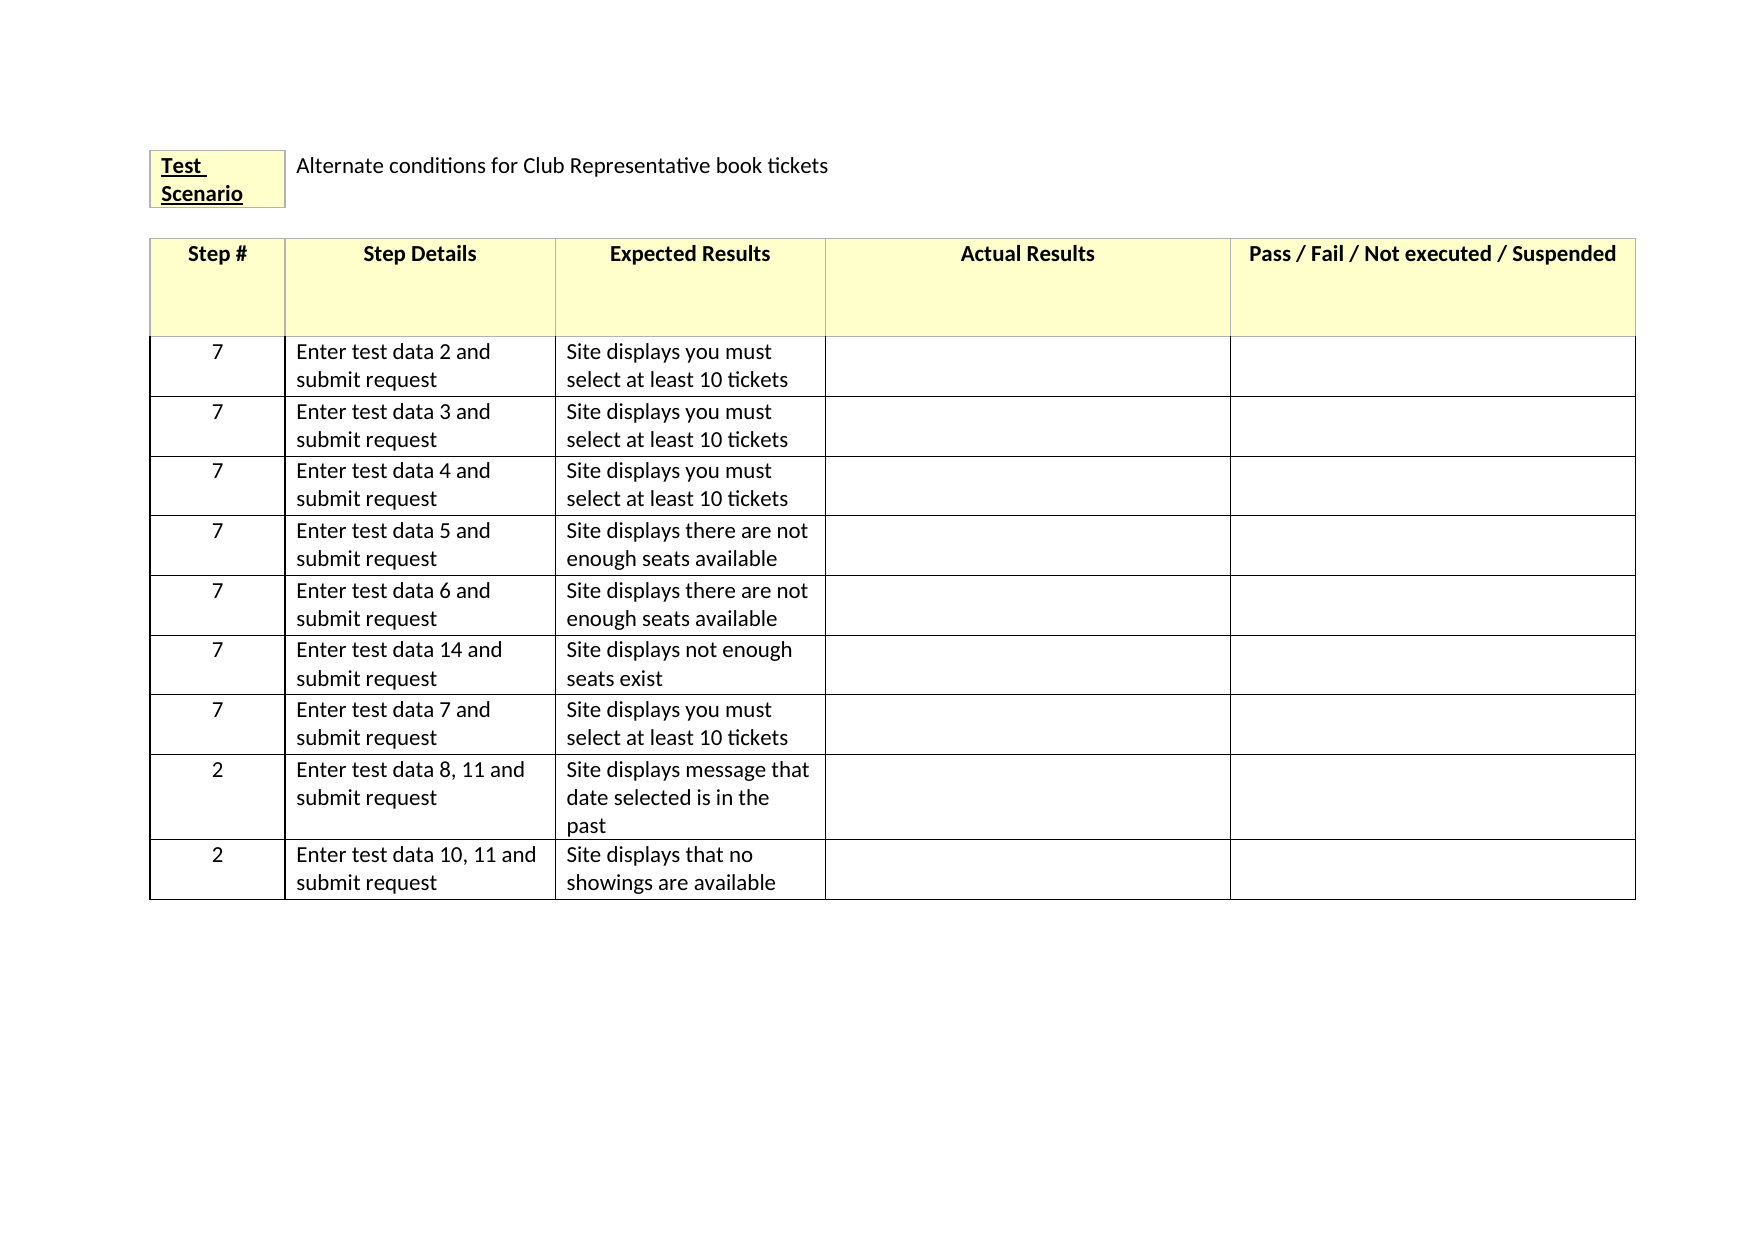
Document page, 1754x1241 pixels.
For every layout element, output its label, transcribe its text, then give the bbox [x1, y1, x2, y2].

table_cell Enter test data 14 and submit request [286, 636, 555, 694]
table_cell Enter test data 7 and submit request [286, 695, 555, 754]
table_cell [825, 207, 960, 238]
table_cell Site displays you must select at least 10 tickets [556, 695, 825, 754]
table_cell 7 [151, 576, 284, 634]
table_cell Pass / Fail / Not executed / Suspended [1231, 239, 1635, 336]
table_cell [960, 207, 1095, 238]
table_cell Site displays there are not enough seats available [556, 516, 825, 575]
table_cell Expected Results [556, 239, 825, 336]
table_cell 7 [151, 636, 284, 694]
table_cell Enter test data 4 and submit request [286, 457, 555, 515]
table_cell [826, 337, 1230, 396]
table_cell [285, 207, 420, 238]
table_cell 2 [151, 840, 284, 899]
table_cell [1231, 457, 1635, 515]
table_cell Actual Results [826, 239, 1230, 336]
table_cell Step # [151, 239, 284, 336]
table_cell Enter test data 5 and submit request [286, 516, 555, 575]
table_cell [826, 397, 1230, 456]
table_cell [1095, 207, 1230, 238]
table_cell [1231, 695, 1635, 754]
table_cell [1231, 576, 1635, 634]
table_cell 7 [151, 337, 284, 396]
table_cell Enter test data 3 and submit request [286, 397, 555, 456]
table_cell [1365, 207, 1501, 238]
table_cell [690, 207, 825, 238]
table_cell Site displays not enough seats exist [556, 636, 825, 694]
table_header Alternate conditions for Club Representative book tickets [286, 150, 1095, 207]
table_cell 7 [151, 695, 284, 754]
table_header Test Scenario [151, 151, 284, 207]
table_cell [1501, 207, 1636, 238]
table_cell [1231, 636, 1635, 694]
table_header [1501, 150, 1636, 207]
table_cell [826, 457, 1230, 515]
table_cell [826, 755, 1230, 839]
table_cell [420, 207, 555, 238]
table_cell [1231, 755, 1635, 839]
table_cell [1231, 840, 1635, 899]
table_cell [826, 636, 1230, 694]
table_header [1095, 150, 1230, 207]
table_cell 7 [151, 457, 284, 515]
table_cell [826, 840, 1230, 899]
table_cell 7 [151, 397, 284, 456]
table_cell [1230, 207, 1365, 238]
table_cell Site displays message that date selected is in the past [556, 755, 825, 839]
table_cell Step Details [286, 239, 555, 336]
table_cell [826, 516, 1230, 575]
table_cell Site displays that no showings are available [556, 840, 825, 899]
table_cell Enter test data 6 and submit request [286, 576, 555, 634]
table_cell [826, 695, 1230, 754]
table_cell Site displays you must select at least 10 tickets [556, 397, 825, 456]
table_cell [1231, 397, 1635, 456]
table_cell Site displays there are not enough seats available [556, 576, 825, 634]
table_cell 7 [151, 516, 284, 575]
table_cell Enter test data 2 and submit request [286, 337, 555, 396]
table_cell 2 [151, 755, 284, 839]
table_cell [826, 576, 1230, 634]
table_cell [150, 208, 285, 238]
table_header [1230, 150, 1365, 207]
table_cell Enter test data 8, 11 and submit request [286, 755, 555, 839]
table_header [1365, 150, 1501, 207]
table_cell Enter test data 10, 11 and submit request [286, 840, 555, 899]
table_cell [555, 207, 690, 238]
table_cell Site displays you must select at least 10 tickets [556, 337, 825, 396]
table_cell [1231, 337, 1635, 396]
table_cell Site displays you must select at least 10 tickets [556, 457, 825, 515]
table_cell [1231, 516, 1635, 575]
